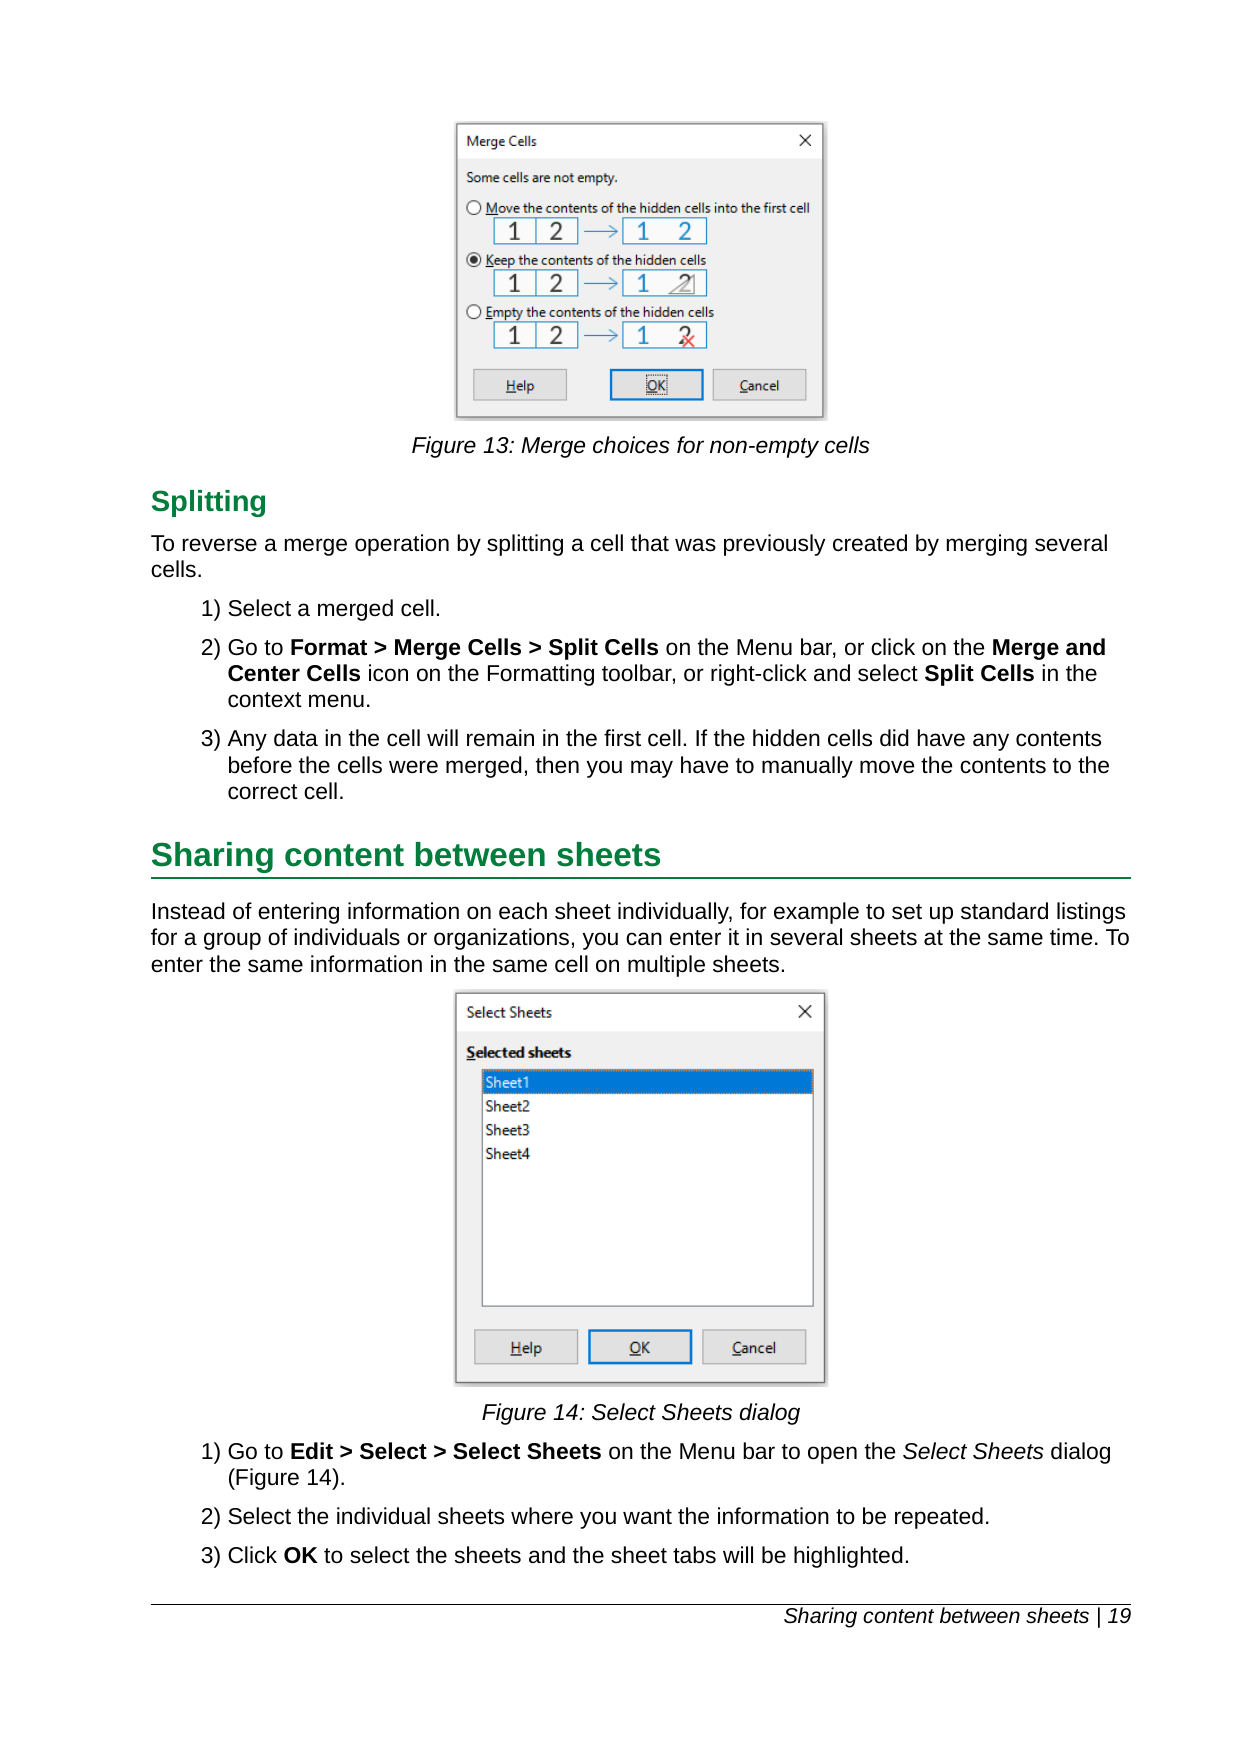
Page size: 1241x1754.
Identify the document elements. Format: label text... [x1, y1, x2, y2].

text Figure 14: Select Sheets dialog [151, 1399, 1131, 1425]
list Go to Format > Merge Cells > Split Cells on the Menu bar, or click on the Merge and Center Cells icon on the Formatting toolbar, or right-click and select Split Cells in the context menu. [227, 634, 1131, 713]
picture [453, 121, 828, 421]
list Click OK to select the sheets and the sheet tabs will be highlighted. [227, 1542, 1131, 1568]
list To reverse a merge operation by splitting a cell that was previously created by merging several cells. [151, 529, 1131, 582]
subtitle Splitting [151, 484, 1131, 517]
picture [453, 989, 829, 1387]
subtitle Sharing content between sheets [151, 836, 1131, 877]
list Select a merged cell. [227, 595, 1131, 621]
text Figure 13: Merge choices for non-empty cells [151, 432, 1131, 459]
list Go to Edit > Select > Select Sheets on the Menu bar to open the Select Sheets dialog (Figure 14). [227, 1438, 1131, 1491]
list Select the individual sheets where you want the information to be repeated. [227, 1503, 1131, 1529]
text Instead of entering information on each sheet individually, for example to set up standard listings for a group of individuals or organizations, you can enter it in several sheets at the same time. To enter the same information in the same cell on multiple sheets. [151, 898, 1131, 977]
list Any data in the cell will remain in the first cell. If the hidden cells did have any contents before the cells were merged, then you may have to manually move the contents to the correct cell. [227, 725, 1131, 804]
